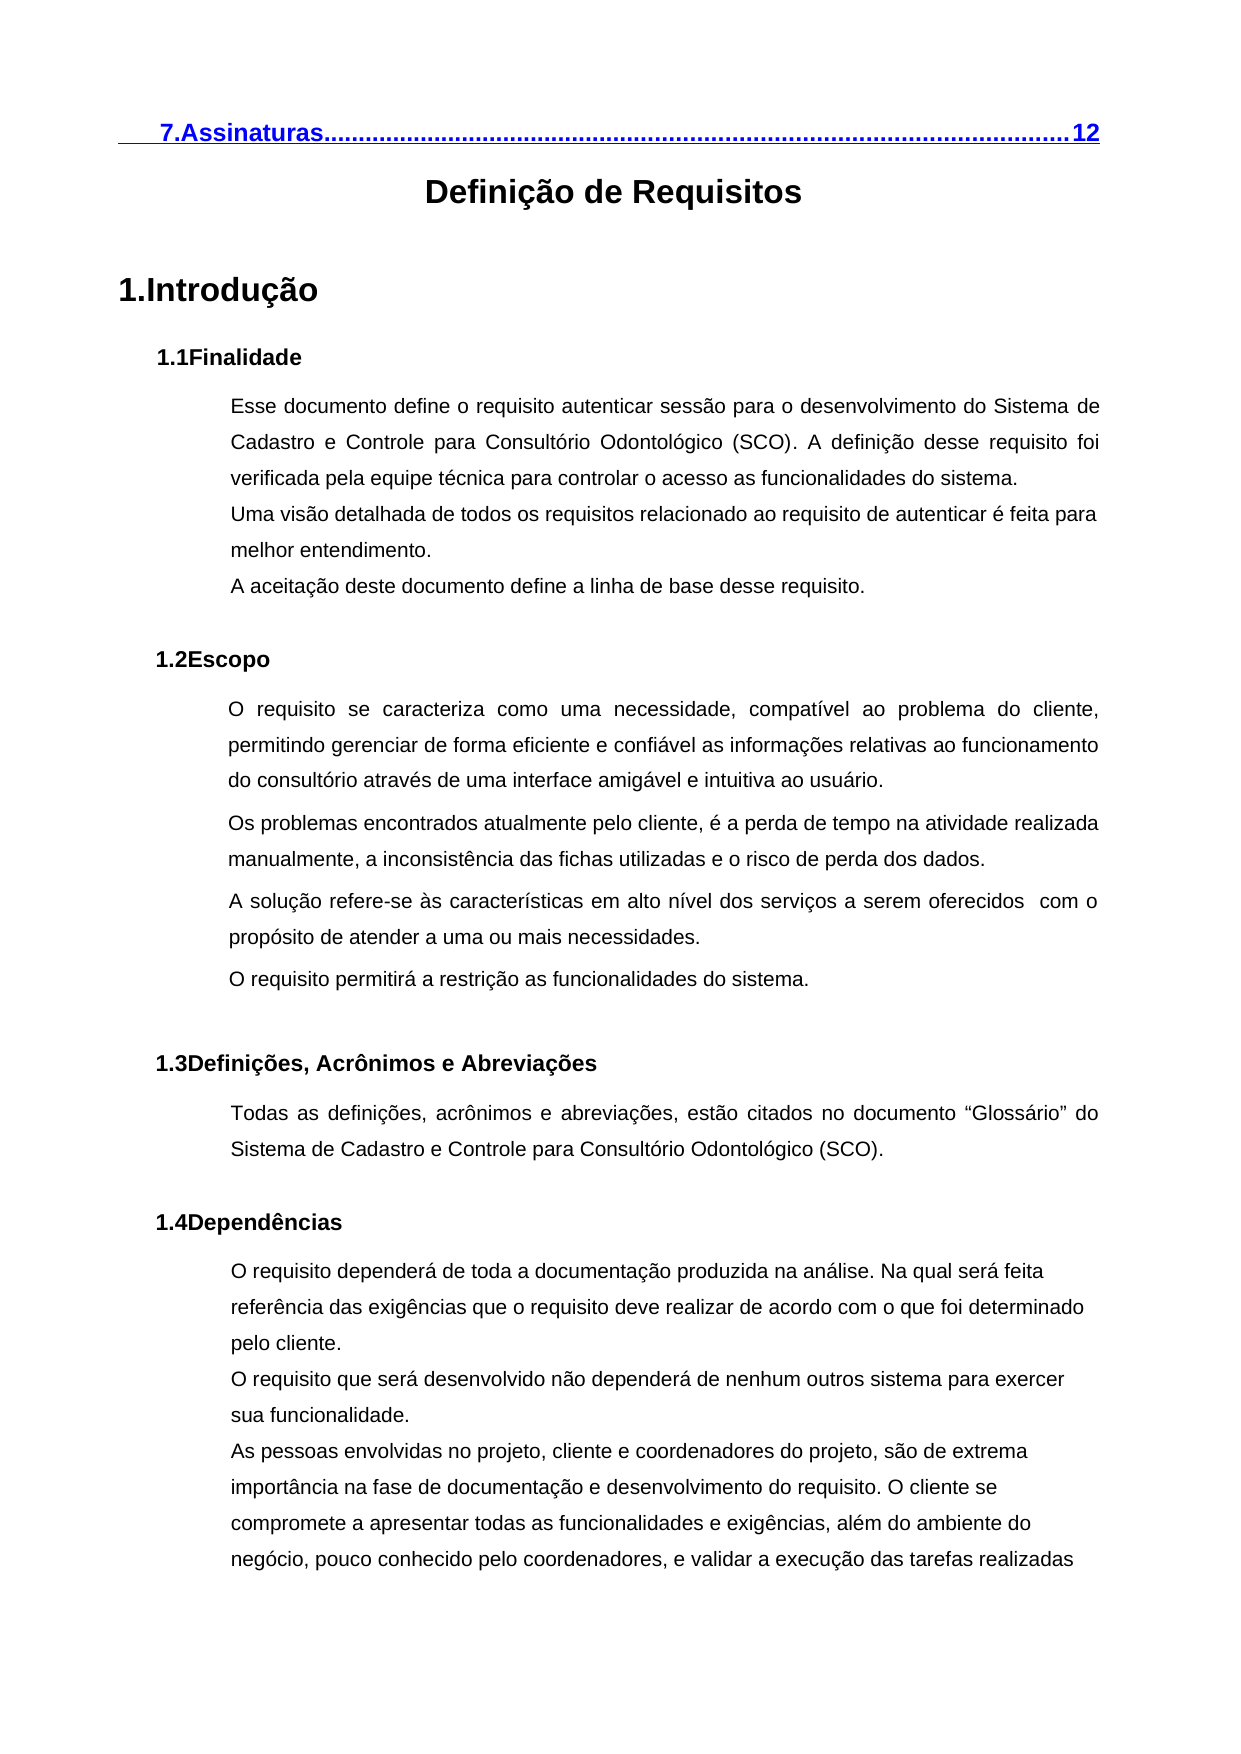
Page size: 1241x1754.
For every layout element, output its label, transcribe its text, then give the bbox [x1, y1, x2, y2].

text O requisito permitirá a restrição as funcionalidades do sistema. [229, 967, 1100, 991]
text Esse documento define o requisito autenticar sessão para o desenvolvimento do Sistema de Cadastro e Controle para Consultório Odontológico (SCO). A definição desse requisito foi verificada pela equipe técnica para controlar o acesso as funcionalidades do sistema. [230, 394, 1100, 490]
text O requisito se caracteriza como uma necessidade, compatível ao problema do cliente, permitindo gerenciar de forma eficiente e confiável as informações relativas ao funcionamento do consultório através de uma interface amigável e intuitiva ao usuário. [228, 696, 1100, 792]
text A solução refere-se às características em alto nível dos serviços a serem oferecidos com o propósito de atender a uma ou mais necessidades. [229, 889, 1100, 948]
subtitle Introdução [118, 270, 1100, 309]
text O requisito que será desenvolvido não dependerá de nenhum outros sistema para exercer sua funcionalidade. [231, 1367, 1100, 1427]
subtitle Definição de Requisitos [118, 172, 1100, 210]
text Uma visão detalhada de todos os requisitos relacionado ao requisito de autenticar é feita para melhor entendimento. [230, 502, 1100, 562]
text A aceitação deste documento define a linha de base desse requisito. [230, 574, 1100, 598]
subtitle Escopo [155, 646, 1100, 672]
text O requisito dependerá de toda a documentação produzida na análise. Na qual será feita referência das exigências que o requisito deve realizar de acordo com o que foi determinado pelo cliente. [231, 1259, 1100, 1355]
subtitle Definições, Acrônimos e Abreviações [155, 1050, 1100, 1077]
subtitle Dependências [155, 1209, 1100, 1235]
text Os problemas encontrados atualmente pelo cliente, é a perda de tempo na atividade realizada manualmente, a inconsistência das fichas utilizadas e o risco de perda dos dados. [228, 811, 1100, 870]
text 7.Assinaturas 12 [118, 118, 1100, 143]
text Todas as definições, acrônimos e abreviações, estão citados no documento “Glossário” do Sistema de Cadastro e Controle para Consultório Odontológico (SCO). [230, 1101, 1100, 1160]
text As pessoas envolvidas no projeto, cliente e coordenadores do projeto, são de extrema importância na fase de documentação e desenvolvimento do requisito. O cliente se compromete a apresentar todas as funcionalidades e exigências, além do ambiente do negócio, pouco conhecido pelo coordenadores, e validar a execução das tarefas realizadas [231, 1439, 1100, 1571]
subtitle Finalidade [157, 344, 1100, 370]
